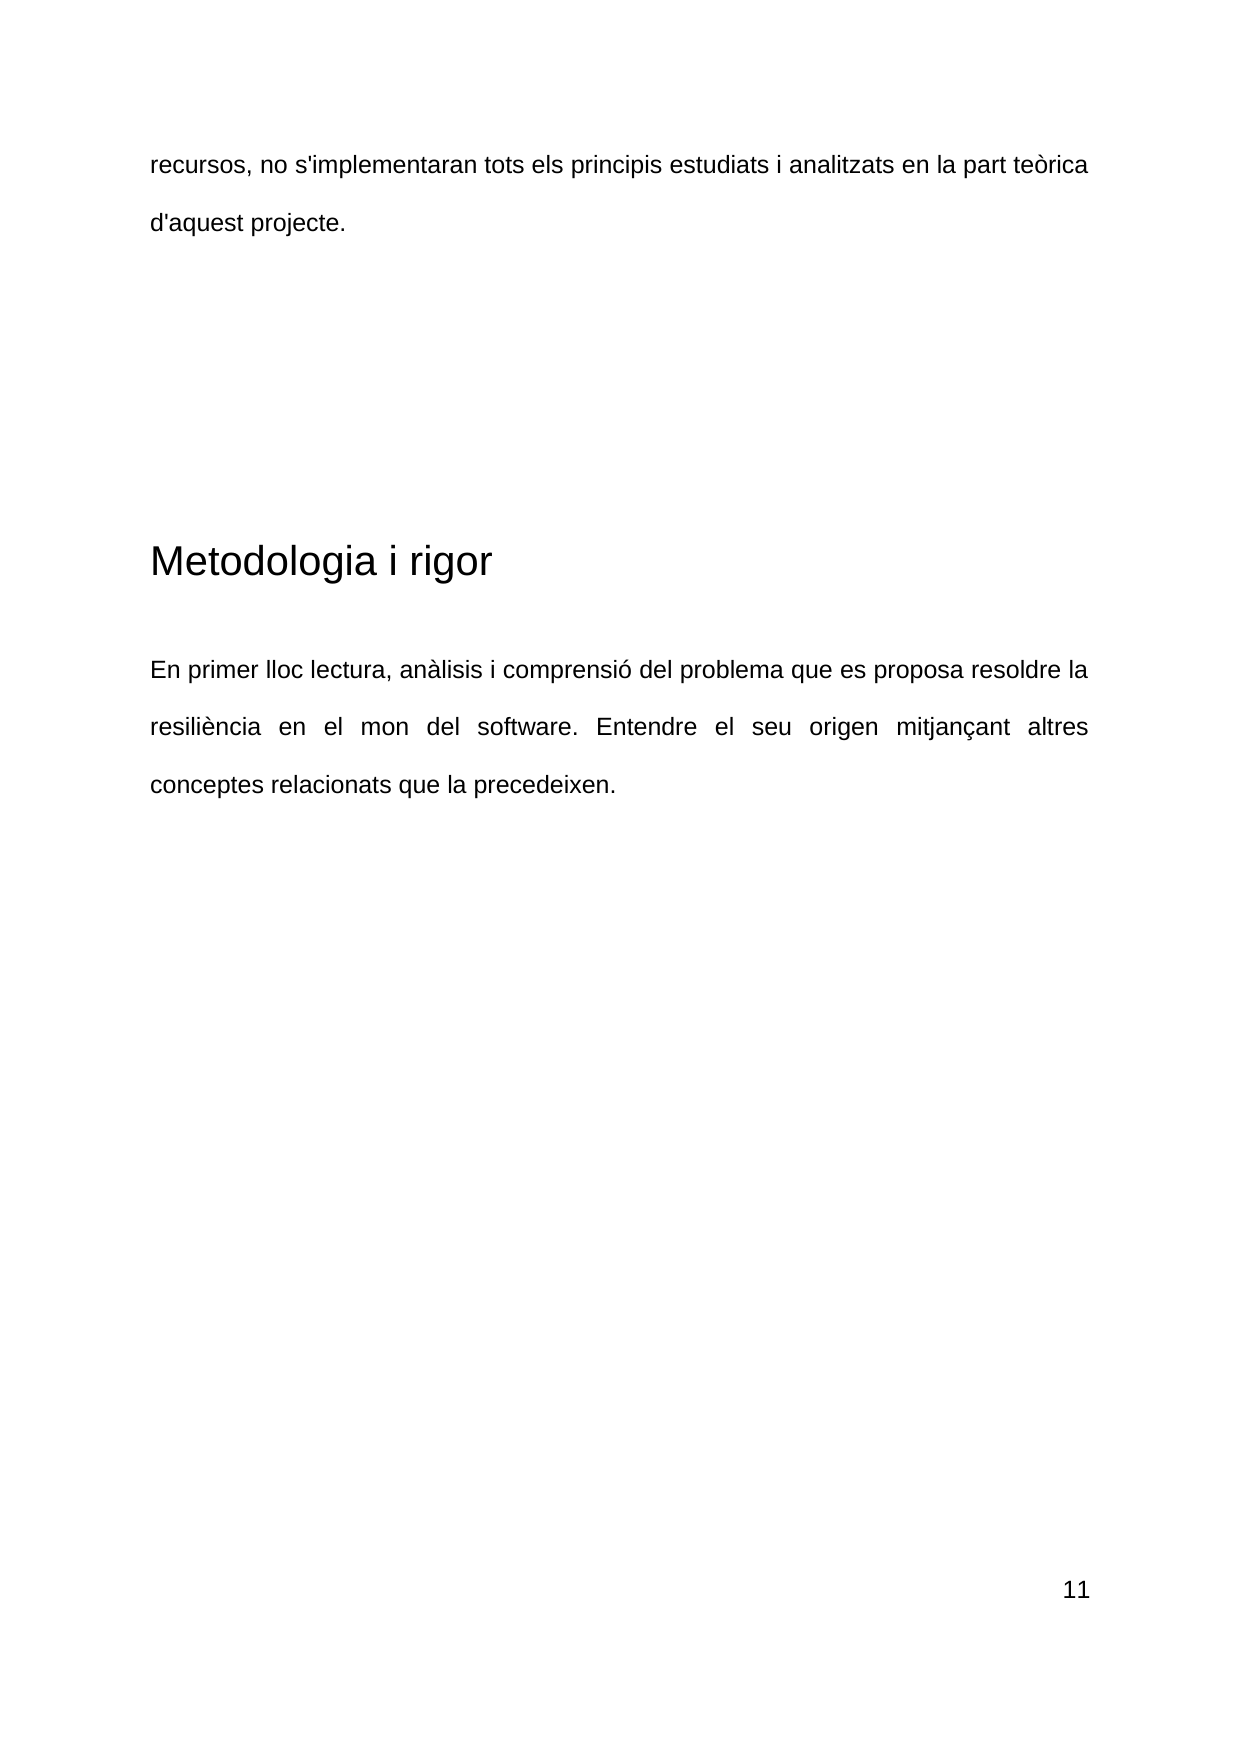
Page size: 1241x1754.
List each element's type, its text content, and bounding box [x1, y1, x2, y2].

subtitle Metodologia i rigor [150, 537, 1090, 584]
text En primer lloc lectura, anàlisis i comprensió del problema que es proposa resoldre la resiliència en el mon del software. Entendre el seu origen mitjançant altres conceptes relacionats que la precedeixen. [150, 654, 1090, 798]
text recursos, no s'implementaran tots els principis estudiats i analitzats en la part teòrica d'aquest projecte. [150, 150, 1090, 236]
